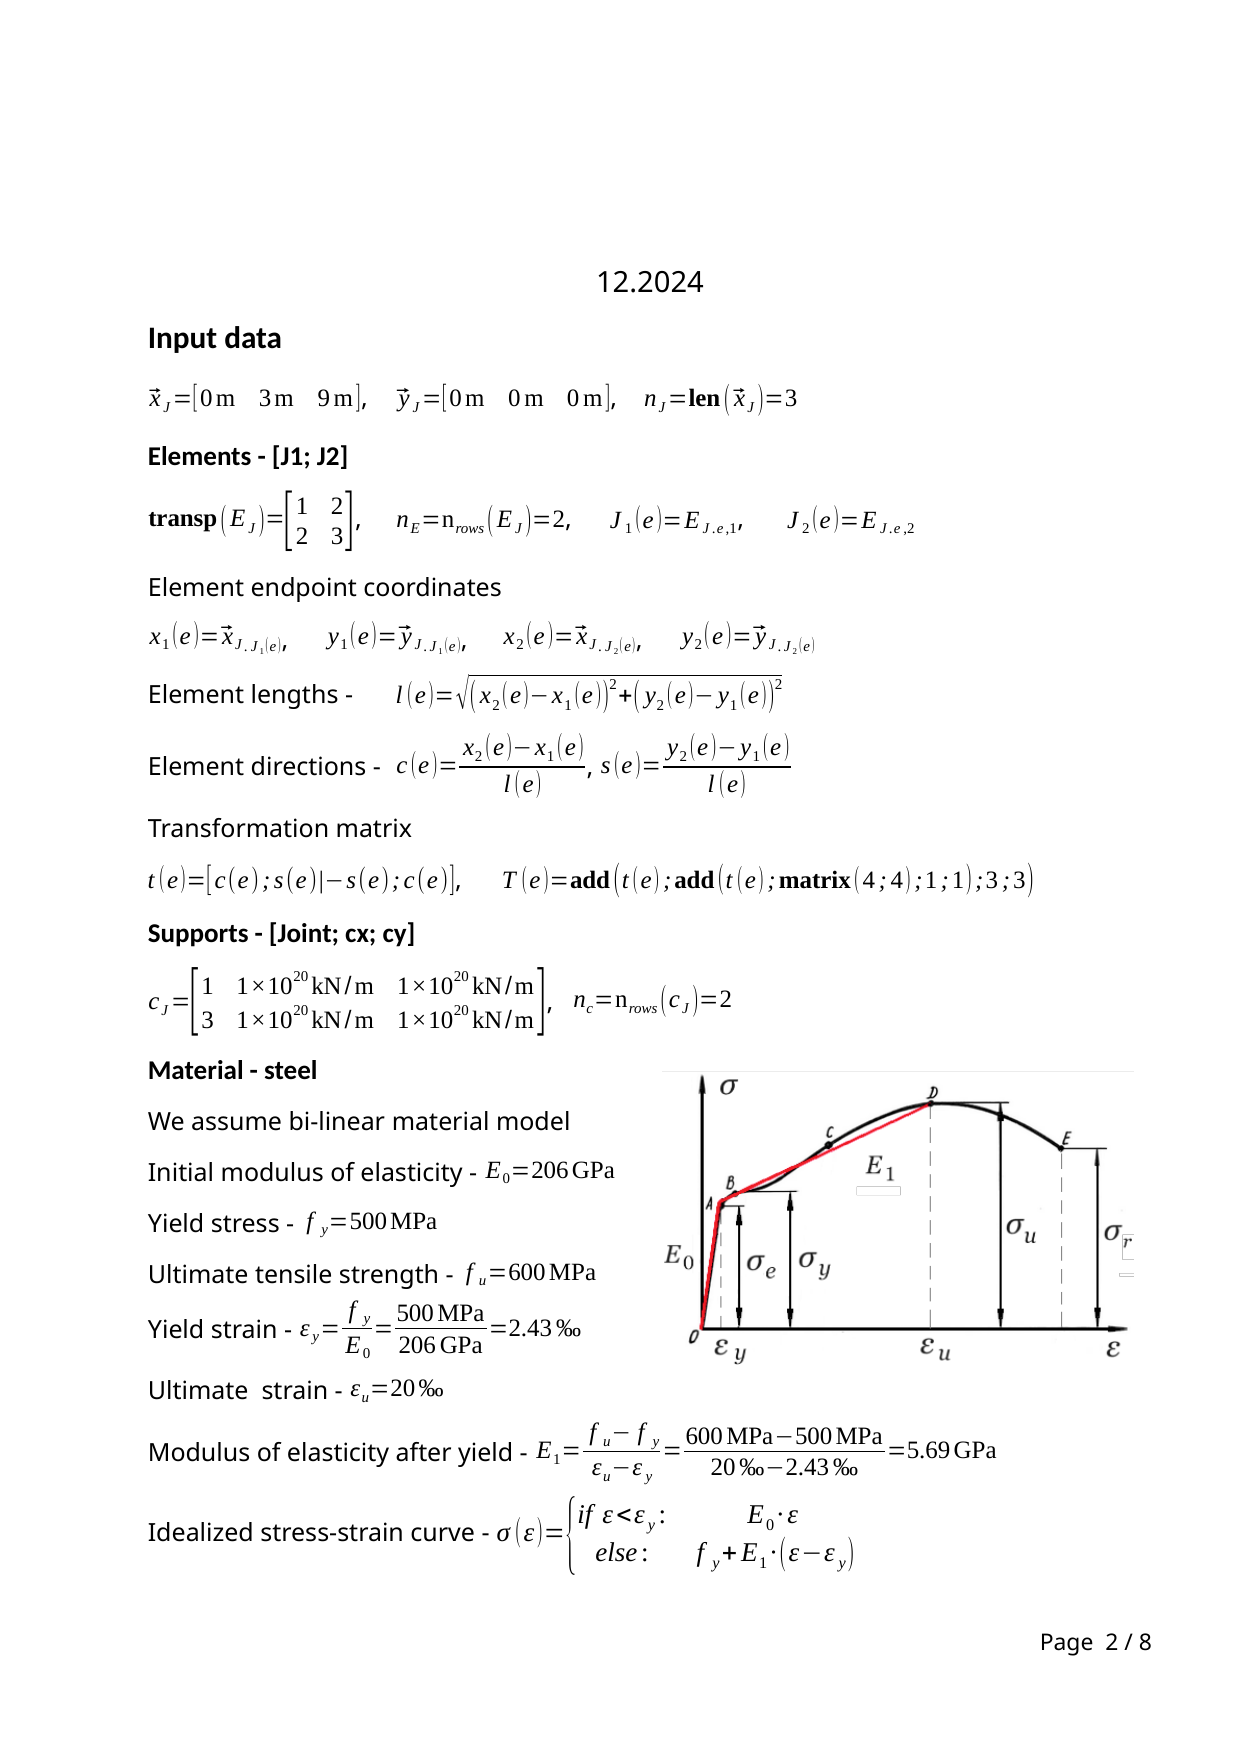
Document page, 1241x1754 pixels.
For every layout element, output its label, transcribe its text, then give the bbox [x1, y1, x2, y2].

text [1134, 1205, 1152, 1239]
text Yield stress - [148, 1205, 662, 1239]
text [1134, 1296, 1152, 1362]
text , , [148, 380, 1152, 417]
text , , , [148, 489, 1152, 552]
text Yield strain - [148, 1296, 662, 1362]
text Ultimate tensile strength - [148, 1256, 662, 1291]
text , [148, 861, 1152, 899]
text Material - steel [148, 1053, 1152, 1087]
text Ultimate strain - [148, 1373, 1152, 1407]
text 12.2024 [148, 261, 1152, 301]
text Idealized stress-strain curve - [148, 1496, 1152, 1577]
text , [148, 966, 1152, 1037]
text Element lengths - [148, 673, 1152, 715]
text We assume bi-linear material model [148, 1103, 662, 1137]
text Transformation matrix [148, 810, 1152, 844]
text Element directions - , [148, 732, 1152, 799]
text Input data [148, 318, 695, 357]
text Element endpoint coordinates [148, 569, 1152, 603]
text Elements - [J1; J2] [148, 439, 1152, 473]
picture [662, 1069, 1134, 1366]
text Modulus of elasticity after yield - [148, 1418, 1152, 1484]
text [1134, 1256, 1152, 1291]
text Supports - [Joint; cx; cy] [148, 916, 1152, 949]
text Initial modulus of elasticity - [148, 1154, 662, 1188]
text , , , [148, 620, 1152, 656]
